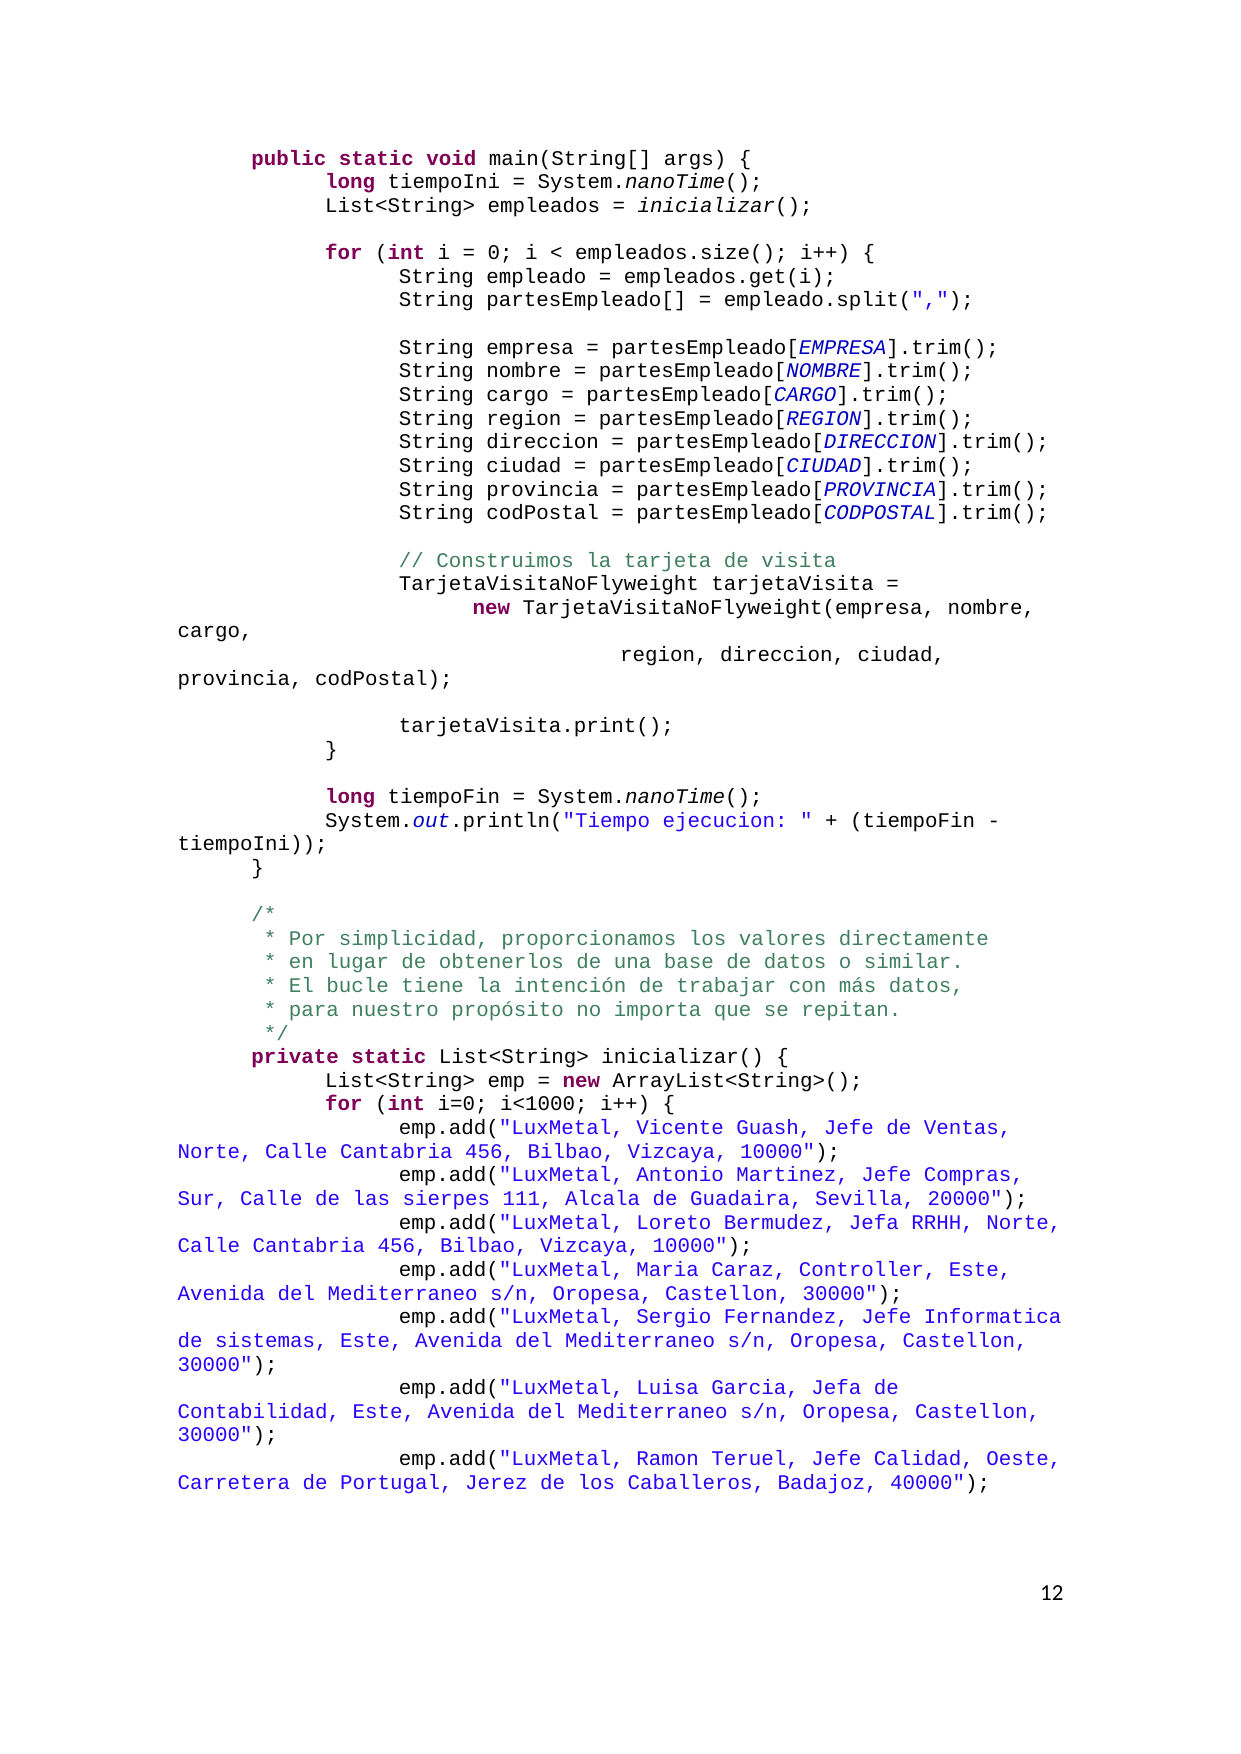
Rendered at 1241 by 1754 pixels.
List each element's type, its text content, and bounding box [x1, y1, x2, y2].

text emp.add("LuxMetal, Sergio Fernandez, Jefe Informatica de sistemas, Este, Avenida del Mediterraneo s/n, Oropesa, Castellon, 30000"); [177, 1306, 1063, 1377]
text } [177, 739, 1063, 762]
text private static List<String> inicializar() { [177, 1046, 1063, 1070]
text String codPostal = partesEmpleado[CODPOSTAL].trim(); [177, 502, 1063, 526]
text for (int i = 0; i < empleados.size(); i++) { [177, 242, 1063, 266]
text String partesEmpleado[] = empleado.split(","); [177, 289, 1063, 313]
text emp.add("LuxMetal, Maria Caraz, Controller, Este, Avenida del Mediterraneo s/n, Oropesa, Castellon, 30000"); [177, 1259, 1063, 1306]
text String ciudad = partesEmpleado[CIUDAD].trim(); [177, 455, 1063, 479]
text * Por simplicidad, proporcionamos los valores directamente [177, 928, 1063, 952]
text * El bucle tiene la intención de trabajar con más datos, [177, 975, 1063, 999]
text String empresa = partesEmpleado[EMPRESA].trim(); [177, 337, 1063, 360]
text List<String> emp = new ArrayList<String>(); [177, 1070, 1063, 1093]
text System.out.println("Tiempo ejecucion: " + (tiempoFin - tiempoIni)); [177, 810, 1063, 857]
text String empleado = empleados.get(i); [177, 266, 1063, 289]
text emp.add("LuxMetal, Ramon Teruel, Jefe Calidad, Oeste, Carretera de Portugal, Jerez de los Caballeros, Badajoz, 40000"); [177, 1448, 1063, 1495]
text public static void main(String[] args) { [177, 148, 1063, 171]
text /* [177, 904, 1063, 928]
text String direccion = partesEmpleado[DIRECCION].trim(); [177, 431, 1063, 455]
text String cargo = partesEmpleado[CARGO].trim(); [177, 384, 1063, 408]
text emp.add("LuxMetal, Luisa Garcia, Jefa de Contabilidad, Este, Avenida del Mediterraneo s/n, Oropesa, Castellon, 30000"); [177, 1377, 1063, 1448]
text long tiempoFin = System.nanoTime(); [177, 786, 1063, 810]
text new TarjetaVisitaNoFlyweight(empresa, nombre, cargo, [177, 597, 1063, 644]
text TarjetaVisitaNoFlyweight tarjetaVisita = [177, 573, 1063, 597]
text for (int i=0; i<1000; i++) { [177, 1093, 1063, 1117]
text tarjetaVisita.print(); [177, 715, 1063, 739]
text // Construimos la tarjeta de visita [177, 549, 1063, 573]
text List<String> empleados = inicializar(); [177, 195, 1063, 218]
text emp.add("LuxMetal, Antonio Martinez, Jefe Compras, Sur, Calle de las sierpes 111, Alcala de Guadaira, Sevilla, 20000"); [177, 1164, 1063, 1212]
text } [177, 857, 1063, 881]
text region, direccion, ciudad, provincia, codPostal); [177, 644, 1063, 691]
text */ [177, 1022, 1063, 1046]
text String nombre = partesEmpleado[NOMBRE].trim(); [177, 360, 1063, 384]
text emp.add("LuxMetal, Loreto Bermudez, Jefa RRHH, Norte, Calle Cantabria 456, Bilbao, Vizcaya, 10000"); [177, 1212, 1063, 1259]
text * en lugar de obtenerlos de una base de datos o similar. [177, 952, 1063, 975]
text String provincia = partesEmpleado[PROVINCIA].trim(); [177, 479, 1063, 502]
text * para nuestro propósito no importa que se repitan. [177, 999, 1063, 1022]
text String region = partesEmpleado[REGION].trim(); [177, 408, 1063, 431]
text emp.add("LuxMetal, Vicente Guash, Jefe de Ventas, Norte, Calle Cantabria 456, Bilbao, Vizcaya, 10000"); [177, 1117, 1063, 1164]
text long tiempoIni = System.nanoTime(); [177, 171, 1063, 195]
